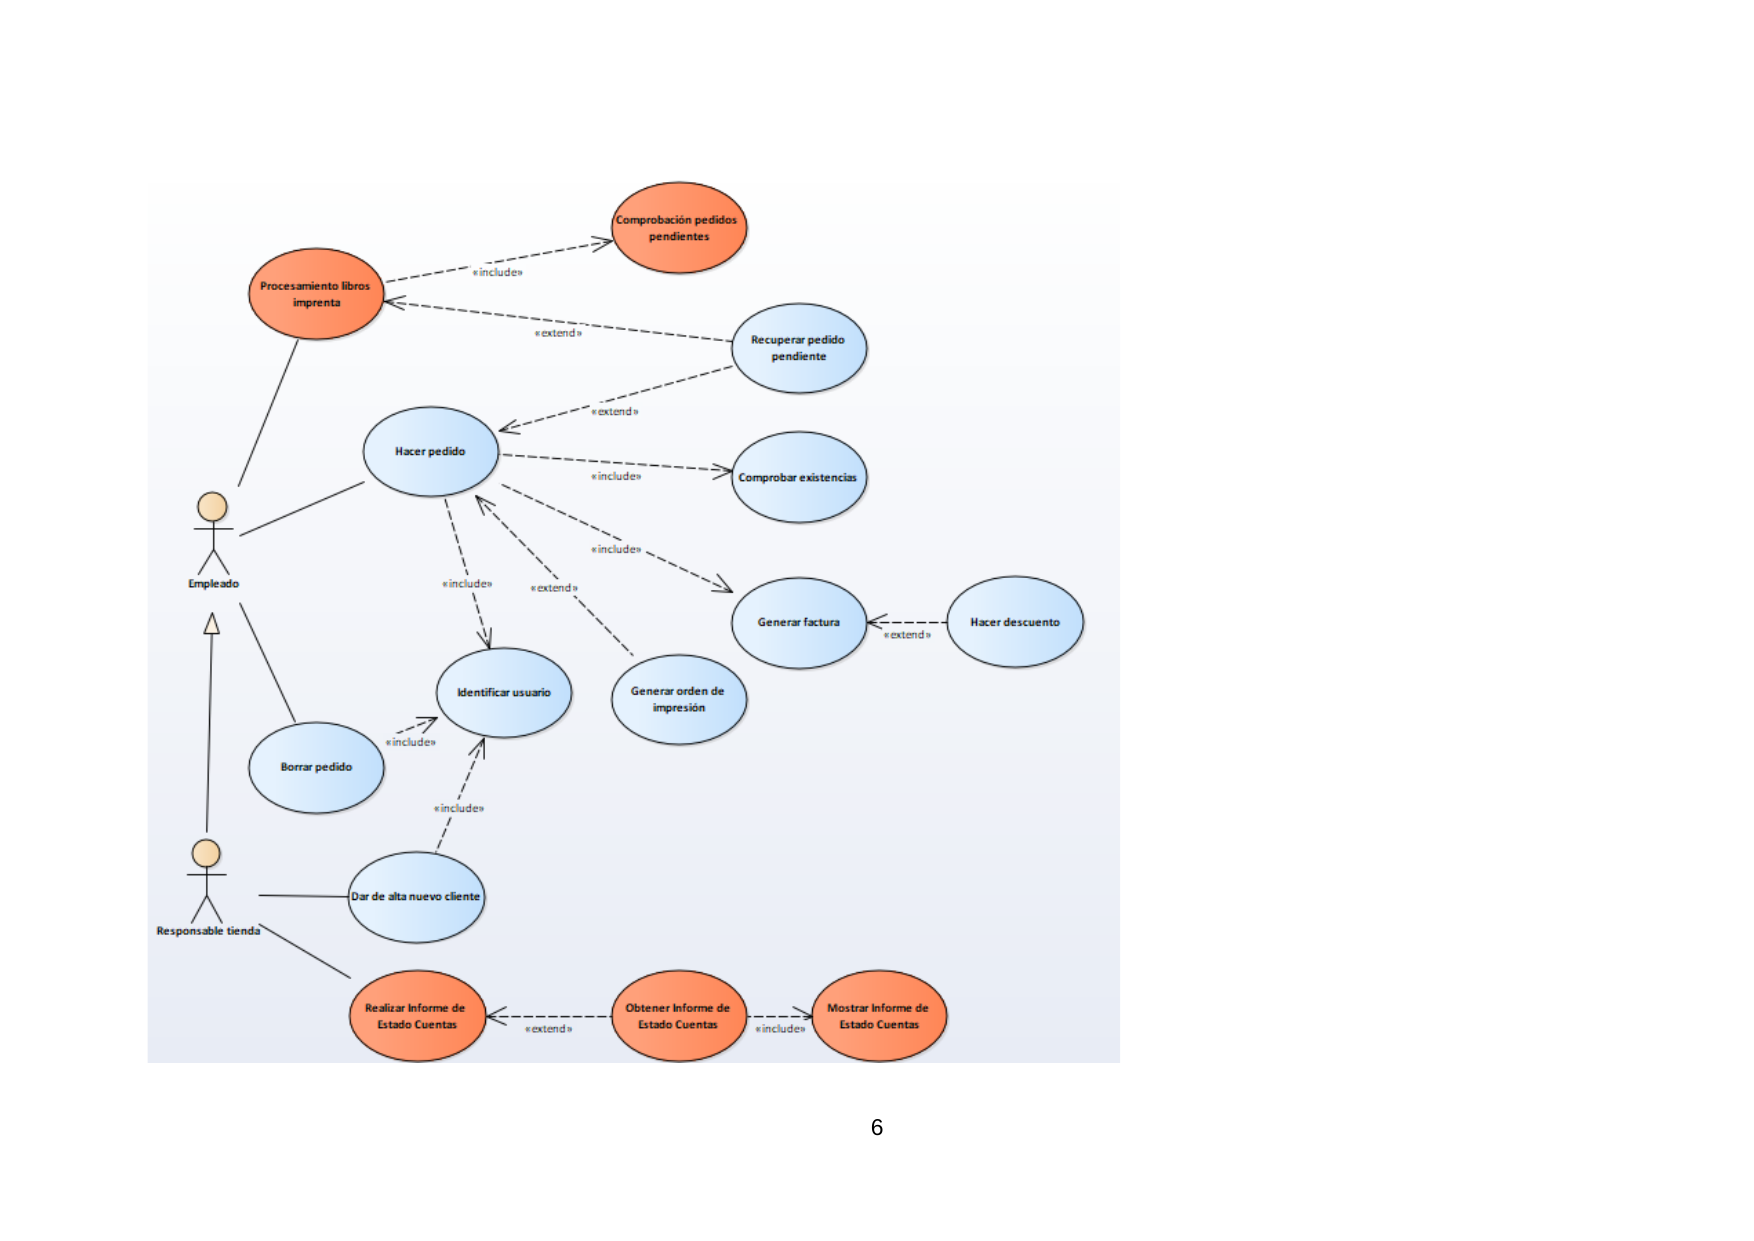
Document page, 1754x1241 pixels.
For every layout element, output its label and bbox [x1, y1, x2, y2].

picture [147, 177, 1121, 1063]
